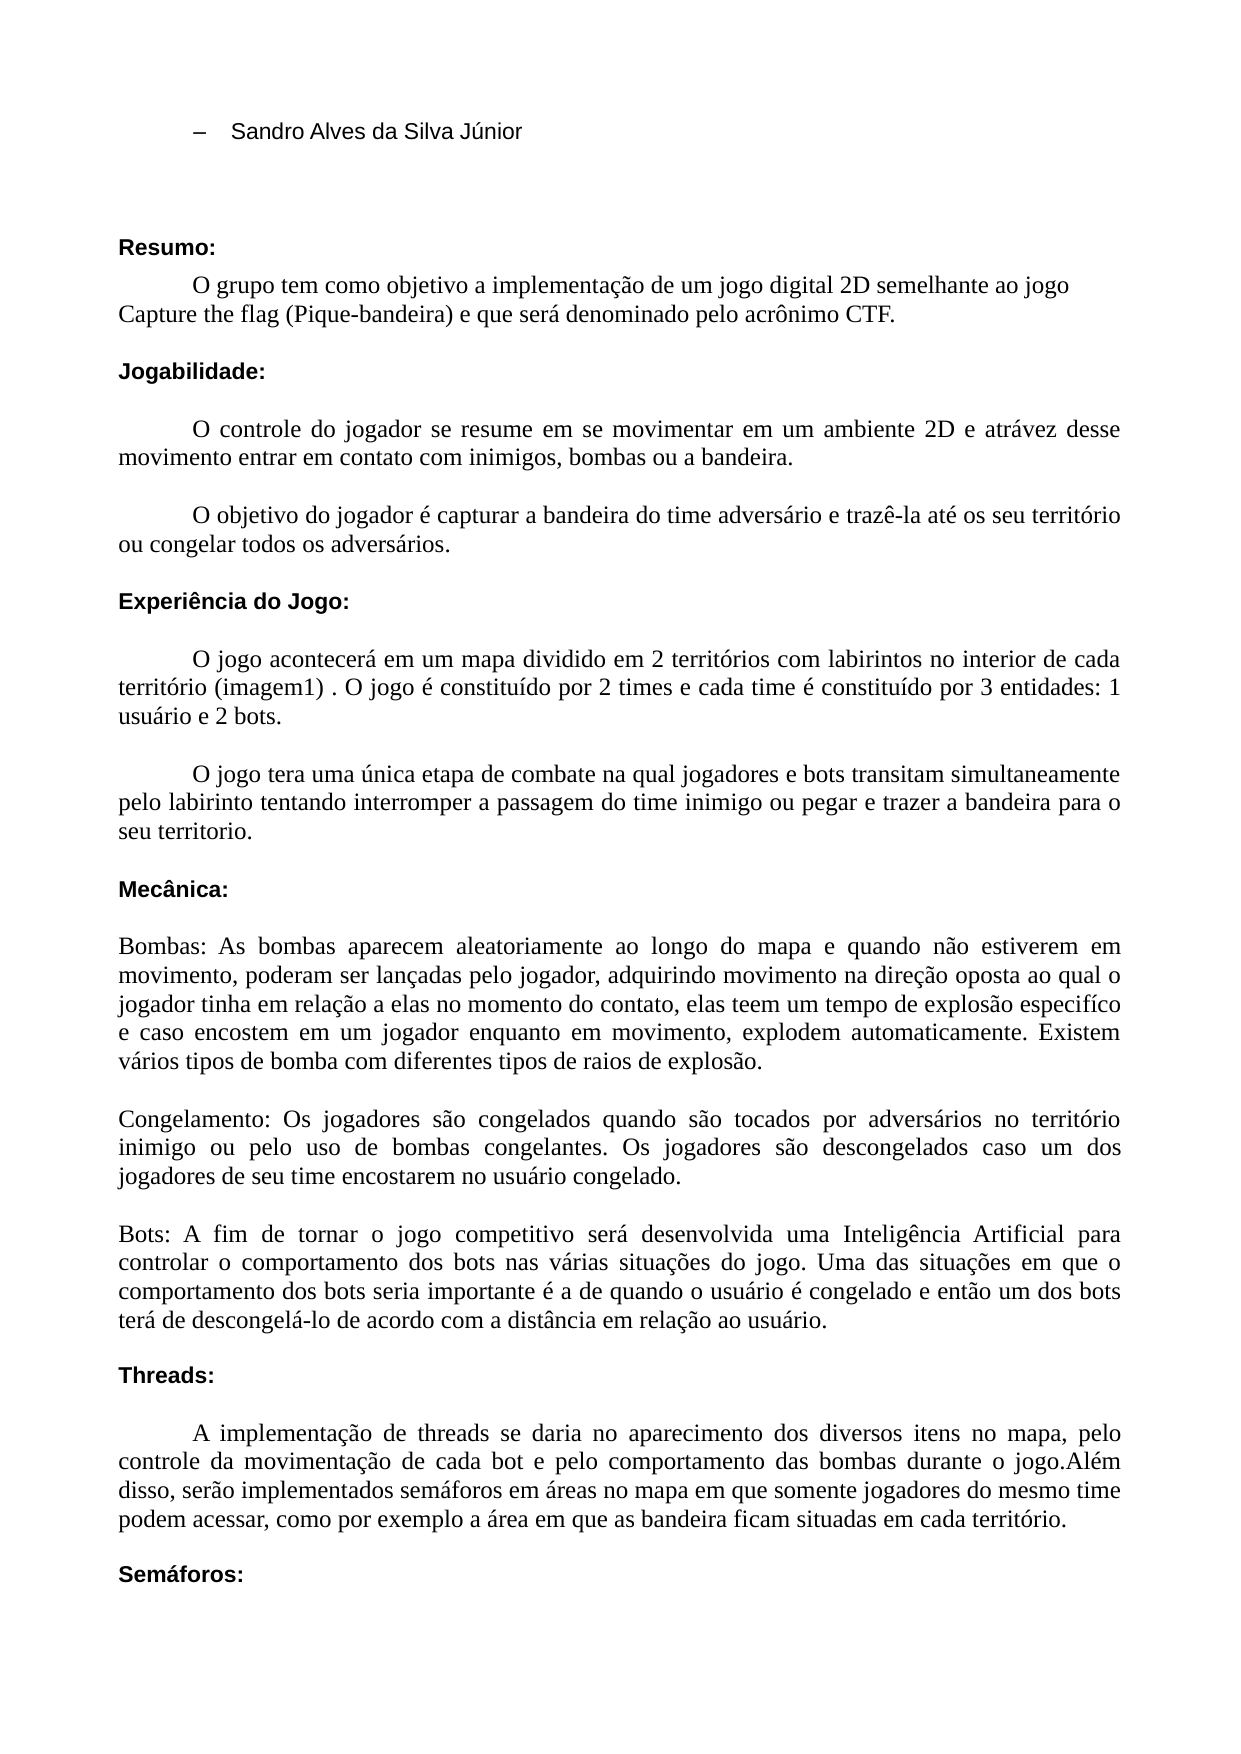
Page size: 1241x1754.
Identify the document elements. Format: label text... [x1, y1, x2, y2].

text Congelamento: Os jogadores são congelados quando são tocados por adversários no território inimigo ou pelo uso de bombas congelantes. Os jogadores são descongelados caso um dos jogadores de seu time encostarem no usuário congelado. [118, 1104, 1122, 1190]
text Resumo: [118, 234, 1122, 260]
text O grupo tem como objetivo a implementação de um jogo digital 2D semelhante ao jogo Capture the flag (Pique-bandeira) e que será denominado pelo acrônimo CTF. [118, 270, 1122, 327]
text A implementação de threads se daria no aparecimento dos diversos itens no mapa, pelo controle da movimentação de cada bot e pelo comportamento das bombas durante o jogo.Além disso, serão implementados semáforos em áreas no mapa em que somente jogadores do mesmo time podem acessar, como por exemplo a área em que as bandeira ficam situadas em cada território. [118, 1418, 1122, 1533]
text Bots: A fim de tornar o jogo competitivo será desenvolvida uma Inteligência Artificial para controlar o comportamento dos bots nas várias situações do jogo. Uma das situações em que o comportamento dos bots seria importante é a de quando o usuário é congelado e então um dos bots terá de descongelá-lo de acordo com a distância em relação ao usuário. [118, 1219, 1122, 1334]
text O objetivo do jogador é capturar a bandeira do time adversário e trazê-la até os seu território ou congelar todos os adversários. [118, 500, 1122, 557]
text Bombas: As bombas aparecem aleatoriamente ao longo do mapa e quando não estiverem em movimento, poderam ser lançadas pelo jogador, adquirindo movimento na direção oposta ao qual o jogador tinha em relação a elas no momento do contato, elas teem um tempo de explosão especifíco e caso encostem em um jogador enquanto em movimento, explodem automaticamente. Existem vários tipos de bomba com diferentes tipos de raios de explosão. [118, 931, 1122, 1075]
text Experiência do Jogo: [118, 586, 1122, 615]
list Sandro Alves da Silva Júnior [193, 118, 1122, 144]
text O jogo acontecerá em um mapa dividido em 2 territórios com labirintos no interior de cada território (imagem1) . O jogo é constituído por 2 times e cada time é constituído por 3 entidades: 1 usuário e 2 bots. [118, 644, 1122, 730]
text Jogabilidade: [118, 356, 1122, 385]
text Mecânica: [118, 874, 1122, 902]
text Semáforos: [118, 1561, 1122, 1588]
text O jogo tera uma única etapa de combate na qual jogadores e bots transitam simultaneamente pelo labirinto tentando interromper a passagem do time inimigo ou pegar e trazer a bandeira para o seu territorio. [118, 759, 1122, 845]
text O controle do jogador se resume em se movimentar em um ambiente 2D e atrávez desse movimento entrar em contato com inimigos, bombas ou a bandeira. [118, 414, 1122, 471]
text Threads: [118, 1362, 1122, 1389]
